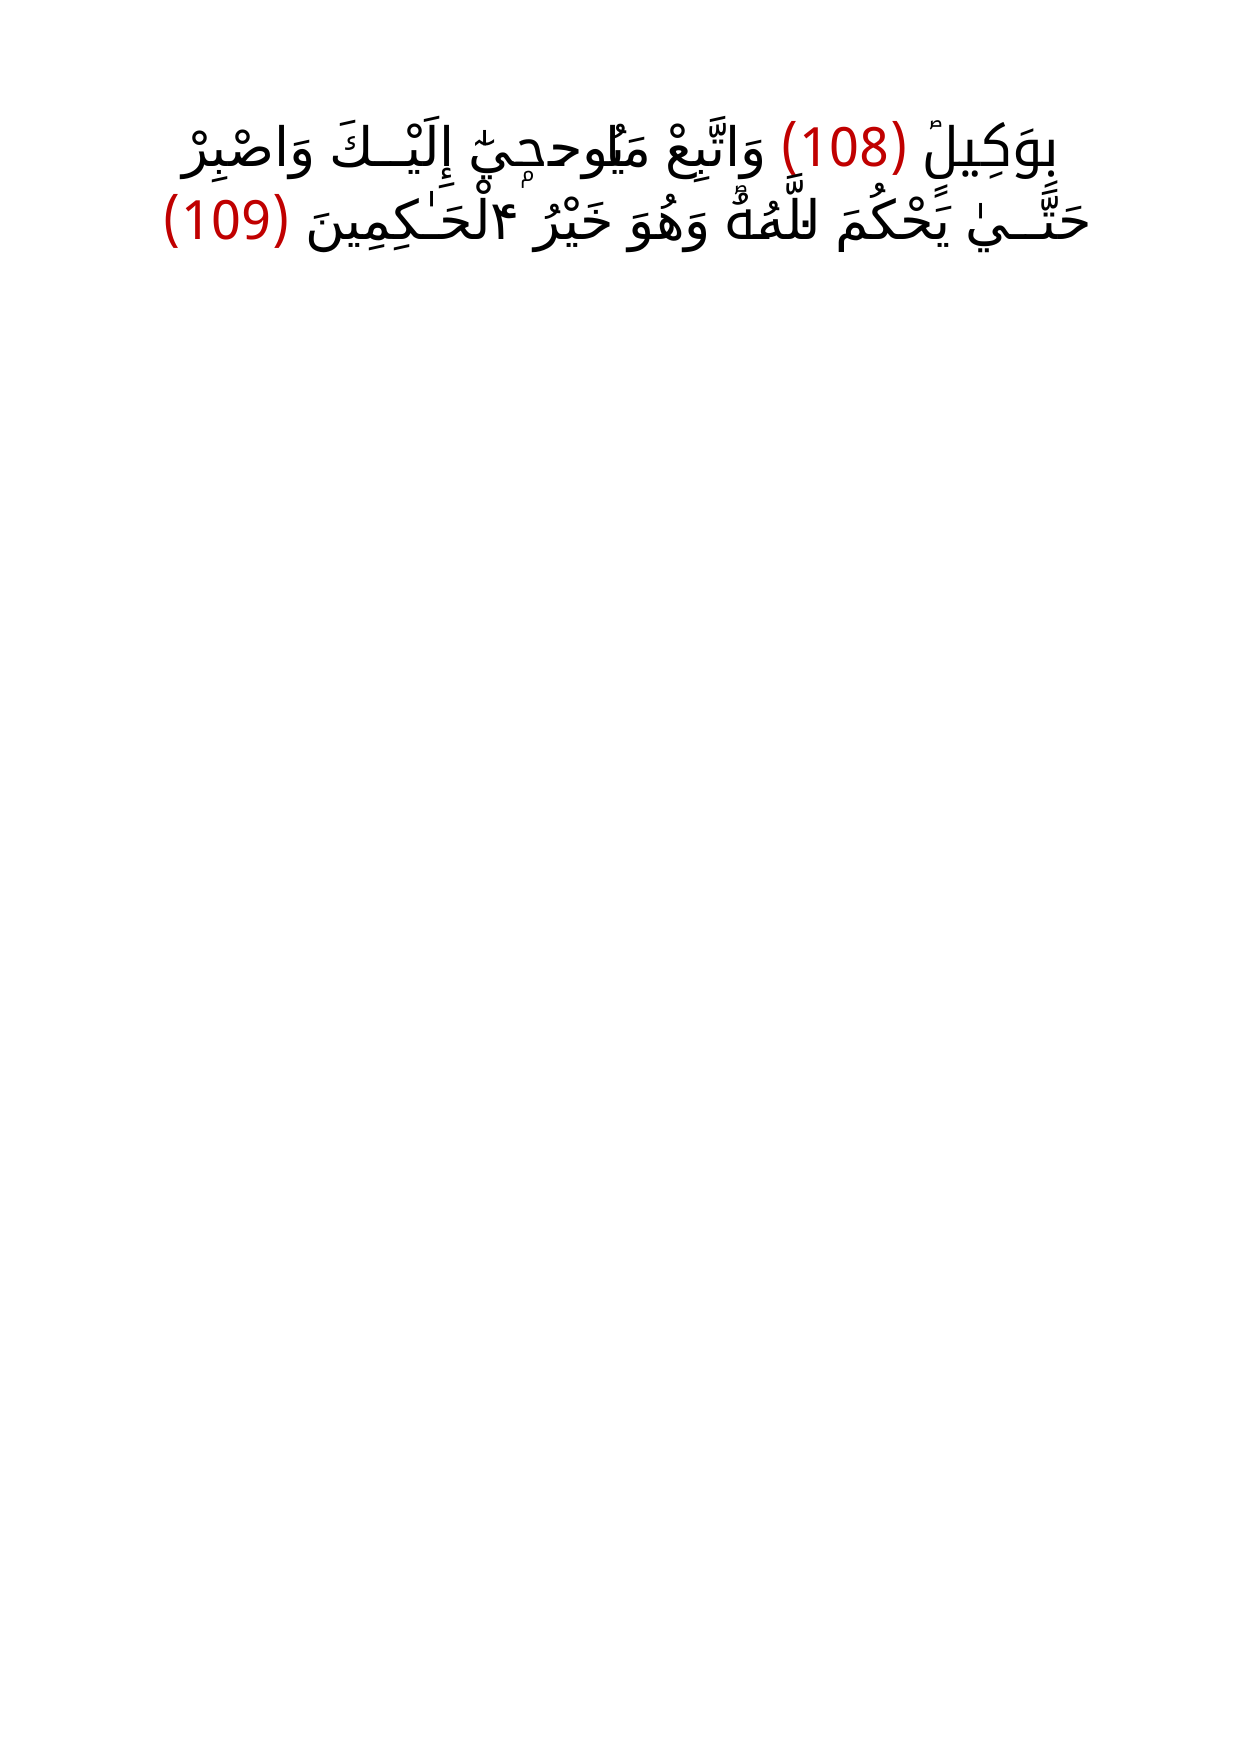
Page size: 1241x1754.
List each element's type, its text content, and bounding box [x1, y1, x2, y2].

text ® فَمَآ ءَامَــنَ لِمُوسۭــيٰٓ إِلاَّ ذُرّۣيَّةٌ مِّن قَوْمِهِ” عَلَــيٰ خَوْفٍ مِّن فِرْعَوْنَ وَمَلْاَئِهِمُ; أَنْ يَّـفْتِنَهُمْؐ وَإِنَّ فِرْعَوْنَ لَعَالٍ فِى ۱لاَرْضِؐ وَإِنَّهُ„ لَمِــنَ ۰لْمُسْرۣفِينَؐ (83) وَقَالَ مُوسۭــيٰ يَـٰقَوْمِ إِننن كُنتُمُ; ءَامَنتُم بِاللَّهِ فَعَلَيْهِ تَوَكَّلُوٓاْ إِننن كُنتُم مُّسْلِمِينَؐ (84) فَقَالُواْ عَلَــي ۰للَّهِ تَوَكَّلْنَاؐ رَبَّنَا لاَ تَجْعَلْنَا فِتْنَةً لِّلْقَوْمِ ۱لظَّـٰلِمِينَؐ (85) وَنَجِّنَا بِرَحْمَتِــكَ مِــنَ ۰لْقَوْمِ ۱لْكۭـٰفِـرۣينَؐ (86) وَأَوْحَيْنَآ إِلَيٰ مُوسۭيٰ وَأَخِيهِ أَن تَبَوَّءَا لِقَوْمِكُمَا بِمِصْرَ بُيُوتاً وَاجْعَلُواْ بُيُوتَكُمْ قِبْلَةً وَأَقِيمُواْ ۴لصَّلَوٰةَؐ وَبَشِّرۣ ۱لْمُومِنِينَؐ (87) وَقَالَ مُوسۭيٰ رَبَّنَآ إِنَّــكَ ءَاتَيْــتَ فِرْعَوْنَ وَمَلَأَهُ„ زۣينَةً وَأَمْوَ؛لًا فِى ۱لْحَيَوٰةِ ۱لدُّنْيۭاؐ رَبَّنَا لِيَضِلُّواْ عَــن سَبِيلِــكَؐ رَبَّنَا "طْمِــسْ عَلَيٰٓ أَمْوَ؛لِهِمْ وَاشْدُدْ عَلَيٰ قُلُوبِهِمْ فَلاَ يُومِنُواْ حَتَّيٰ يَرَوُاْ ۴لْعَذَابببَ ۰لاَلِيمَؐ (88) قَالَ قَدُ ۷جِيبَــت دَّعْوَتُكُمَا فَاسْتَقِيمَاؐ وَلاَ تَتَّبِعَـٰٓــنّۣ سَبِيلَ ۰لذِينَ لاَ يَعْلَمُونَؐ (89) وَجَـٰوَزْنَا بِبَنِىٓ إِسْرَآءِيــلَ ۰ڤْبَحْرَ فَأَتْبَعَهُمْ فِرْعَوْنُ وَجُنُودُهُ„ بَغْياً وَعَدْواٗؐ حَتَّيٰٓ إِذَآ أَدْرَكَهُ ۴لْغَرَقُ قَالَ ءَامَنــتُ أَنَّهُ„ لآَ إِچَهَ إِلاَّ ۰ﻟـذِىٓ ءَامَنَــتْ بِهِ” بَنُوٓاْ إِسْرَآءِيـلَ وَأَنَا مِــنَ ۰لْمُسْلِمِينَؐ (90) ءَاچَنَ وَقَدْ عَصَيْــتَ قَبْلُ وَكُنــتَ مِــنَ ۰لْمُفْسِدِينَؐ (91) فَالْيَوْمَ نُنَجِّيــكَ بِبَدَنِكَ لِتَكُونَ لِمَنْ خَلْفَــكَ ءَايَةًؐ وَإِنَّ كَثِيراً مِّــنَ ۰لنَّاسسسِ عَنَ —ايَـٰتِنَا لَغَـٰفِلُونَؐ (92) © وَلَقَدْ بَوَّأْنَا بَنِىٓ إِسْرَآءِيلَ مُبَوَّأَ صِدْقٍ وَرَزَقْنَـٰهُم مِّــنَ ۰لطَّيِّبَـٰــتِ فَمَا "خْتَلَفُواْ حَتَّــيٰ جَآءَهُمُ ۴لْعِلْمُؐ إِنَّ رَبَّكَ يَقْضِى بَيْنَهُمْ يَوْمَ ۰لْقِيَـٰمَةِ فِيمَا كَانُواْ فِيهِ يَخْتَلِفُونَؐ (93) فَإِن كُنــتَ فِى شَــكٍّ مِّمَّآ أَنزَلْنَآ إِلَيْــكَ فَسْـَٔلِ ۱لـذِينَ يَقْرَءُونَ ۰لْكِتَـٰــبَ مِــن قَـبْلِــكَؐ لَقَدْ جَآءَكككَ ۰لْحَـقُّ مِـن رَّبِّــكَؐ فَلاَ تَكُونَنَّ مِــنَ ۰لْمُمْتَرۣينَؐ (94) وَلاَ تَكُونَــنَّ مِـنَ ۰لذِيــنَ كَذَّبُواْ بِـَٔايَـٰــتِ ۱للَّهِ فَتَكُونَ مِــنَ ۰لْخَـٰسِرۣينَؐ (95) إِنَّ ۰لذِيــنَ حَقَّــتْ عَلَيْهِمْ كَلِمَـٰــتُ رَبِّــكَ لاَ يُومِنُونَ (96) وَلَوْ جَآءَتْهُمْ كُــلُّ ءَايَةٖ حَتَّيٰ يَرَوُاْ ۴لْعَذَابببَ ۰لاَلِيمَؐ (97) فَلَوْلاَ كَانَــتْ قَرْيَة٘ —امَنَــتْ فَنَفَعَهَآ إِيمَـٰنُهَآ إِلاَّ قَوْمَ يُونُــسَ لَمَّآ ءَامَنُواْ كَشَفْنَا عَنْهُمْ عَذَابَ ۰لْخِزْيِ فِى ۱لْحَيَوٰةِ ۱لدُّنْيۭا وَمَتَّعْنَـٰهُمُ; إِلَيٰ حِينٍؐ (98) وَلَوْ شَآءَ رَبُّــكَ ءَلاَمَــنَ مَـن فِى ۱لاَرْضضضِ كُلُّهُمْ جَمِيعاٗؐ اَفَأَنــتَ تُكْرۣهُ ۴لنَّاسسسَ حَتَّيٰ يَكُونُواْ مُومِنِينَؐ (99) وَمَا كَانَ لِنَفْسٖ اَن تُومِنَ إِلاَّ بِإِذْنِ ۱للَّهِؐ وَيَجْعَلُ ۴لرّۣجْــسَ عَلَي ۰لذِينَ لاَ يَعْقِلُونَؐ (100) قُــلُ ۶نظُرُواْ مَاذَا فِى ۱لسَّمَـٰوَ؛تتتِ وَالاَرْضِ وَمَا تُغْنِى ۱لاَيَـٰــتُ وَالنُّذُرُ عَن قَوْمٍ لاَّ يُومِنُونَؐ (101) فَهَلْ يَنتَظِرُونَ إِلاَّ مِثْـلَ أَيَّامِ ۱لذِيــنَ خَلَوْاْ مِــن قَبْلِهِمْؐ قُلْ فَانتَظِرُوٓاْؐ إِنِّى مَعَكُم مِّــنَ ۰لْمُنتَظِرۣينَؐ (102) ثُمَّ نُـنَجّىِ رُسُلَنَا وَالذِيــنَ ءَامَنُواْ كَذَ؛لِــكَؐ حَقّاٗ عَلَيْنَا نُنَجِّ ۱لْمُومِنِينَؐ (103) ® قُـلْ يَـٰٓأَيُّهَا ۰لنَّاسُ إِن كُنتُمْ فِى شَكٍّ مِّن دِينِى فَلآَ أَعْبُدُ ۴لذِيــنَ تَعْبُدُونَ مِن دُونِ ۱للَّهِؐ وَچَكِــنَ اَعْبُدُ ۴للَّهَ ۰ﻟ﮲ يَتَوَفّۭيٰكُمْؐ وَٱُمِرْتتتُ أَنَ اَكُونَ مِــنَ ۰لْمُومِنِينَ (104) وَأَنَ اَقِمْ وَجْهَــكَ لِلدِّيــنۣ حَنِيفاًؐ وَلاَ تَكُونَــنَّ مِـنَ ۰لْمُشْرۣكِينَؐ (105) وَلاَ تَدْعُ مِن دُونِ ۱للَّهِ مَا لاَ يَنفَعُــكَ وَلاَ يَضُرُّكككَؐ فَإِن فَعَلْــتَ فَإِنَّــكَ إِذاً مِّــنَ ۰لظَّـٰلِمِينَؐ (106) وَإِنننْ يَّـمْسَسْــكَ ۰للَّهُ بِضُرٍّ فَلاَ كَاشِفَ لَهُ; إِلاَّ هُوَؐ وَإِنْ يُّرۣدْكككَ بِخَيْرٍ فَلاَ رَآدَّ لِفَضْلِهِؐ” يُصِيبُ بِهِ” مَنْ يَّشَآءُ مِنْ عِبَادِهِؐ” وَهُوَ ۰لْغَفُورُ ۴لرَّحِيمُؐ (107) قُلْ يَـٰٓأَيُّهَا ۰لنَّاسسسُ قَدْ جَآءَكُمُ ۴لْحَقُّ مِن رَّبِّكُمْؐ فَمَـنِ 'هْتَدۭيٰ فَإِنَّمَا يَهْتَدِى لِنَفْسِهِؐ” وَمَــن ضَــلَّ فَإِنَّمَا يَضِــلُّ عَلَيْهَاؐ وَمَآ أَنَا عَلَيْكُم بِوَكِيلٍؐ (108) وَاتَّبِعْ مَا يُوحۭيٰٓ إِلَيْــكَ وَاصْبِرْ حَتَّــيٰ يَحْكُمَ ۰للَّهُؐ وَهُوَ خَيْرُ ۴لْحَـٰكِمِينَ (109) [118, 118, 1122, 261]
